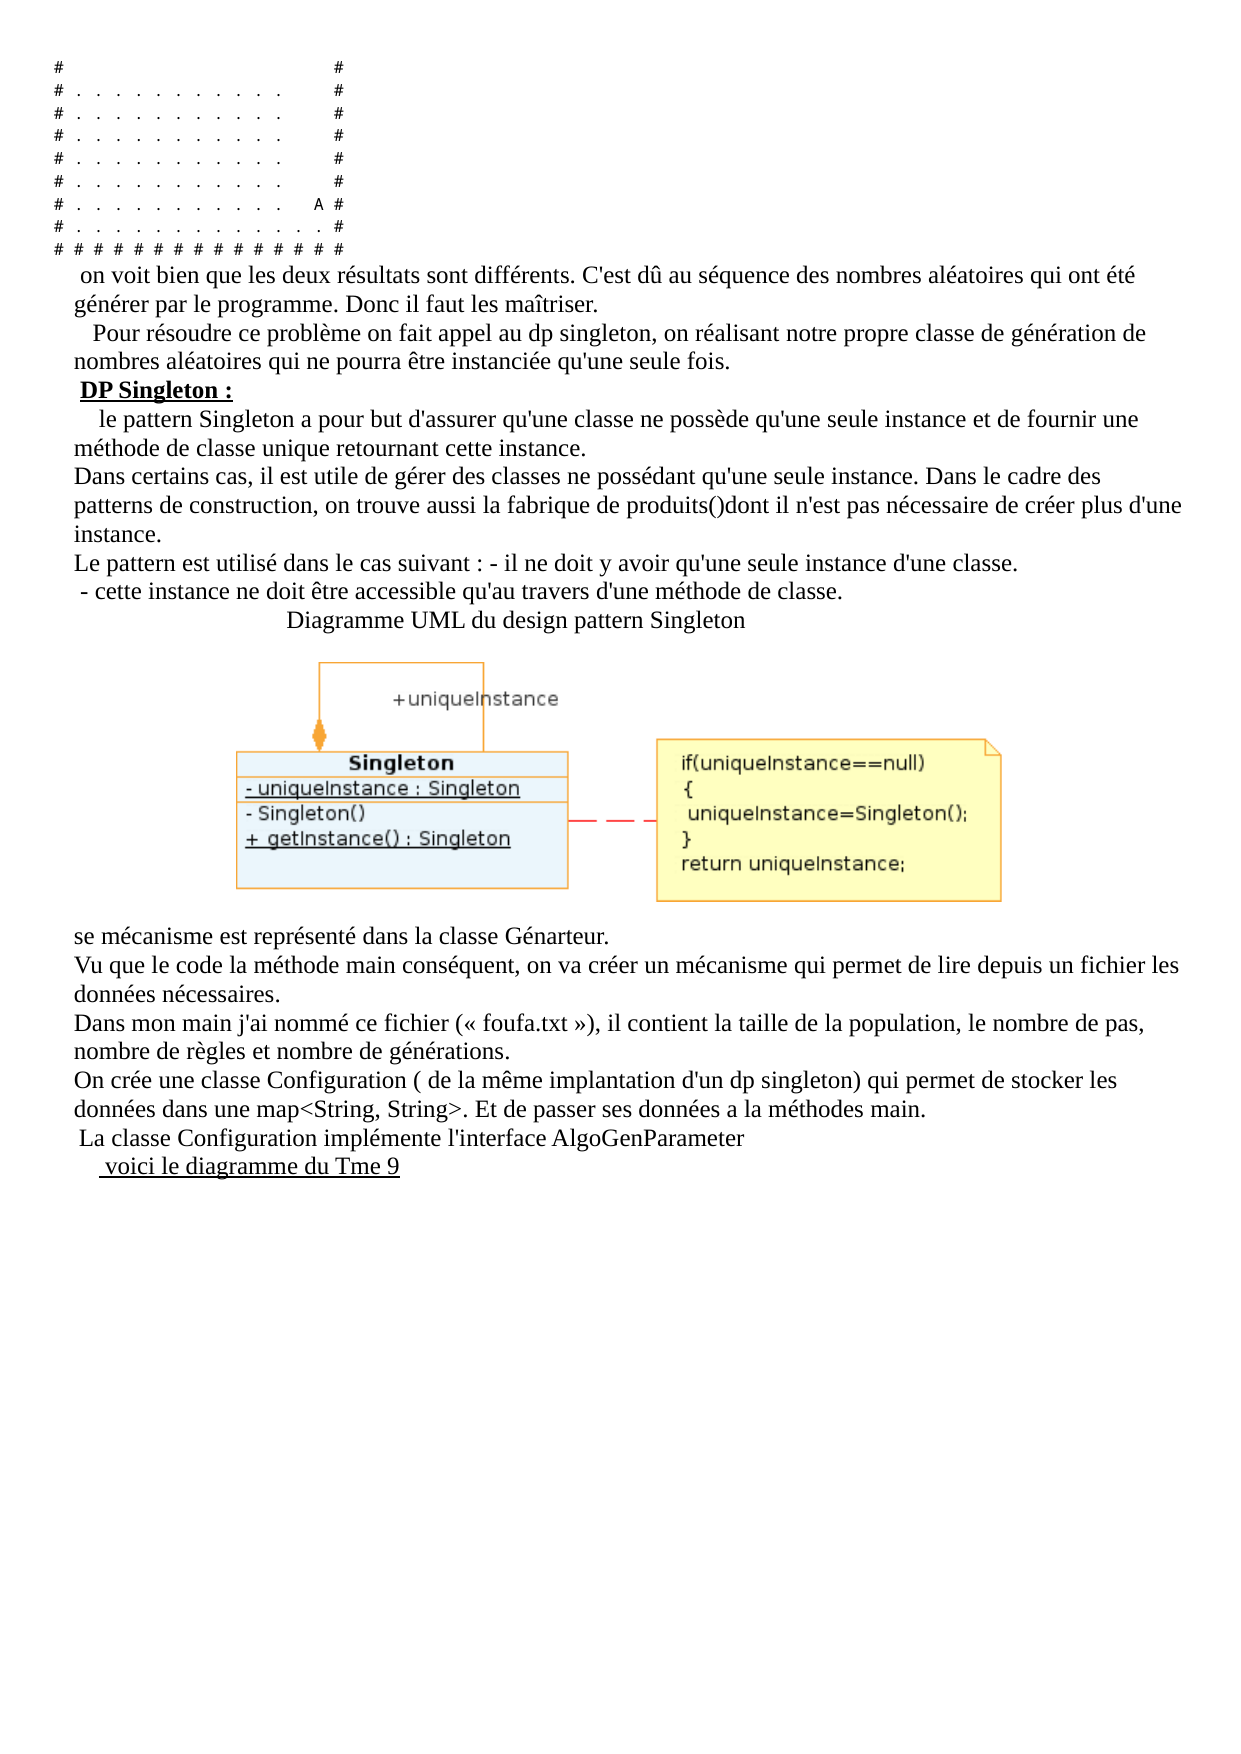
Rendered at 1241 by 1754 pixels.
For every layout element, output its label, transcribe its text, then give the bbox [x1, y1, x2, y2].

text Diagramme UML du design pattern Singleton [74, 605, 1184, 634]
text Dans mon main j'ai nommé ce fichier (« foufa.txt »), il contient la taille de la population, le nombre de pas, nombre de règles et nombre de générations. [74, 1008, 1184, 1065]
text Vu que le code la méthode main conséquent, on va créer un mécanisme qui permet de lire depuis un fichier les données nécessaires. [74, 950, 1184, 1008]
text # . . . . . . . . . . . # [53, 101, 1184, 124]
picture [236, 662, 1002, 902]
text La classe Configuration implémente l'interface AlgoGenParameter [53, 1123, 1184, 1151]
text # . . . . . . . . . . . # [53, 147, 1184, 169]
text # # # # # # # # # # # # # # # [53, 237, 1184, 260]
text on voit bien que les deux résultats sont différents. C'est dû au séquence des nombres aléatoires qui ont été générer par le programme. Donc il faut les maîtriser. [74, 260, 1184, 318]
text # . . . . . . . . . . . A # [53, 192, 1184, 215]
text se mécanisme est représenté dans la classe Génarteur. [74, 921, 1184, 950]
text # # [53, 56, 1184, 78]
text Dans certains cas, il est utile de gérer des classes ne possédant qu'une seule instance. Dans le cadre des patterns de construction, on trouve aussi la fabrique de produits()dont il n'est pas nécessaire de créer plus d'une instance. [74, 461, 1184, 548]
text # . . . . . . . . . . . # [53, 124, 1184, 147]
text # . . . . . . . . . . . # [53, 169, 1184, 192]
text voici le diagramme du Tme 9 [74, 1151, 1184, 1180]
text On crée une classe Configuration ( de la même implantation d'un dp singleton) qui permet de stocker les données dans une map<String, String>. Et de passer ses données a la méthodes main. [74, 1065, 1184, 1123]
text DP Singleton : [74, 375, 1184, 404]
text Le pattern est utilisé dans le cas suivant : - il ne doit y avoir qu'une seule instance d'une classe. [74, 548, 1184, 576]
text Pour résoudre ce problème on fait appel au dp singleton, on réalisant notre propre classe de génération de nombres aléatoires qui ne pourra être instanciée qu'une seule fois. [74, 318, 1184, 375]
text - cette instance ne doit être accessible qu'au travers d'une méthode de classe. [74, 576, 1184, 605]
text # . . . . . . . . . . . # [53, 78, 1184, 101]
text # . . . . . . . . . . . . . # [53, 215, 1184, 237]
text le pattern Singleton a pour but d'assurer qu'une classe ne possède qu'une seule instance et de fournir une méthode de classe unique retournant cette instance. [74, 404, 1184, 461]
